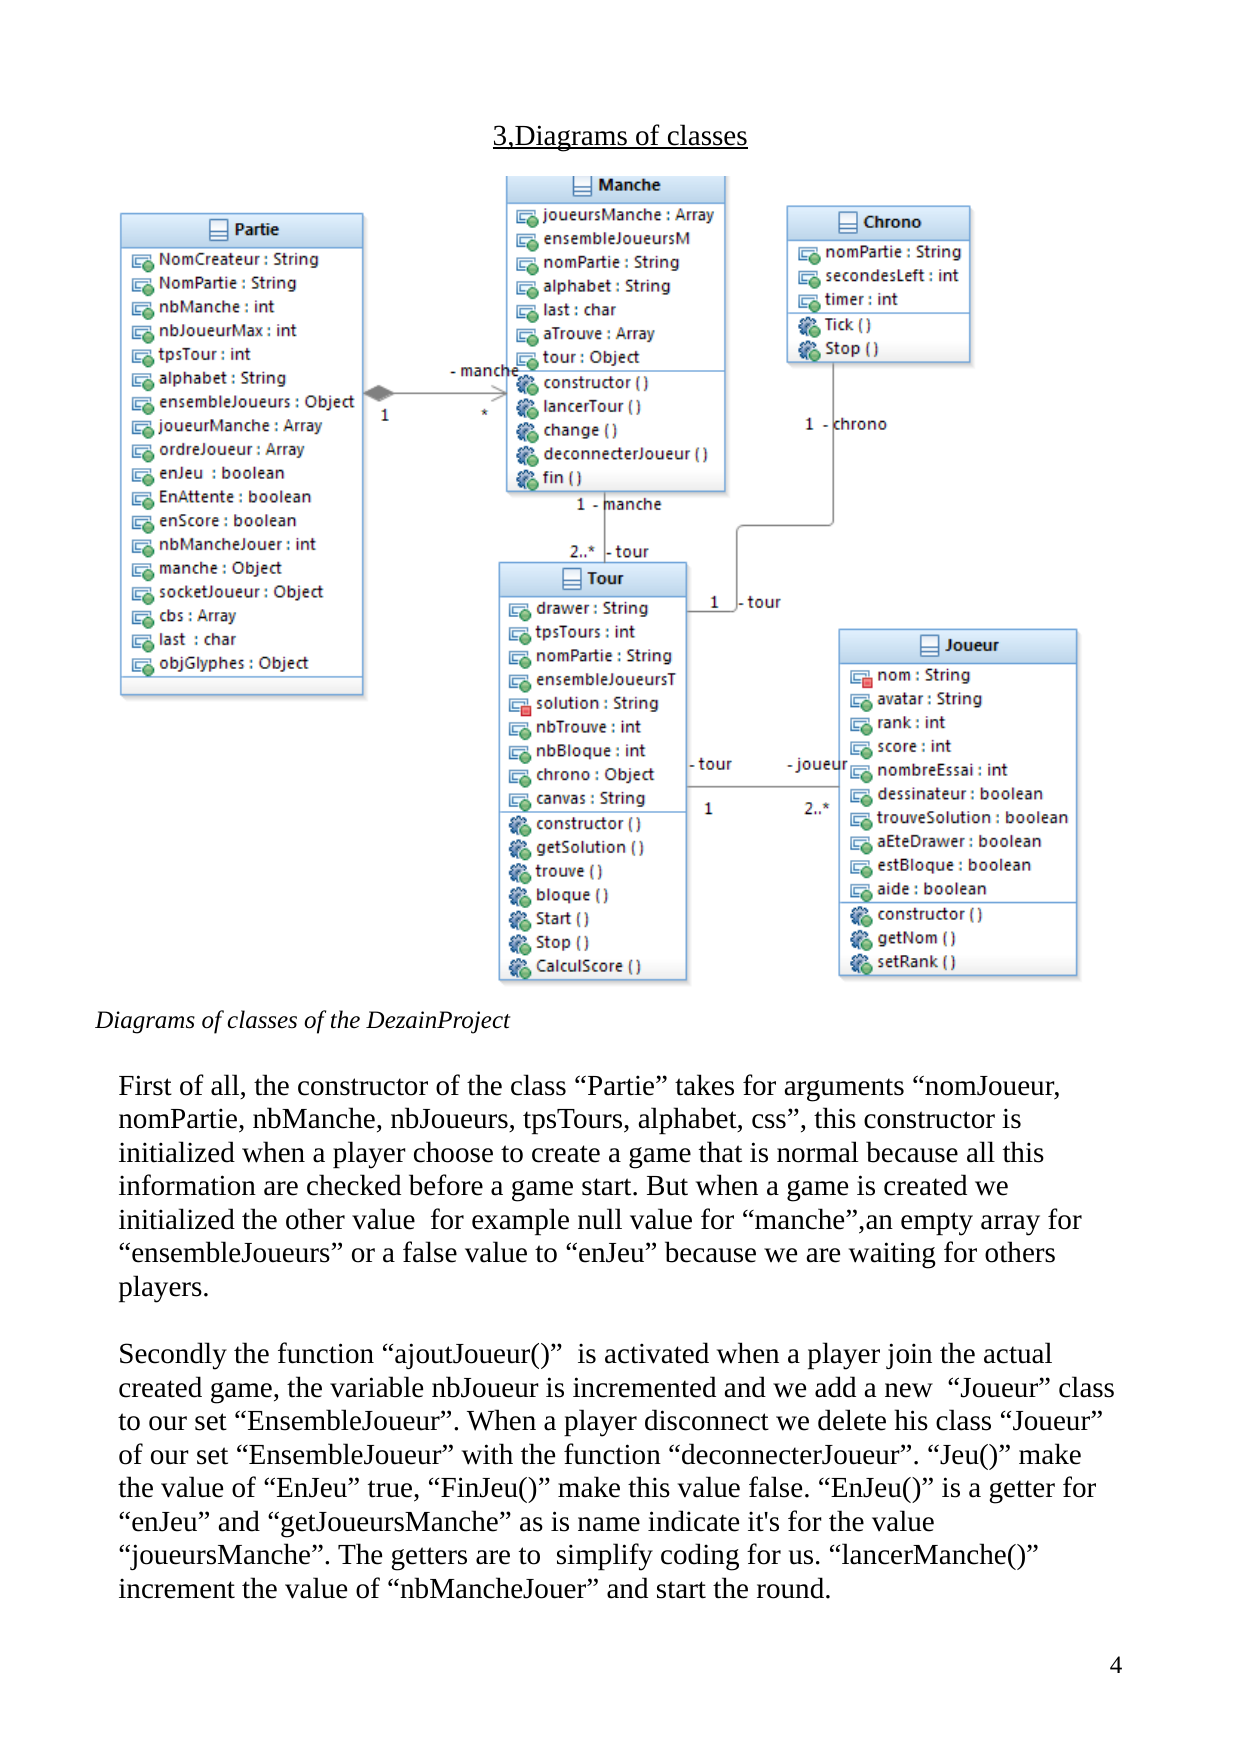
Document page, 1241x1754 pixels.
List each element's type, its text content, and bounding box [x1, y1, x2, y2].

text First of all, the constructor of the class “Partie” takes for arguments “nomJoueur, nomPartie, nbManche, nbJoueurs, tpsTours, alphabet, css”, this constructor is initialized when a player choose to create a game that is normal because all this information are checked before a game start. But when a game is created we initialized the other value for example null value for “manche”,an empty array for “ensembleJoueurs” or a false value to “enJeu” because we are waiting for others players. [118, 1068, 1122, 1303]
picture [104, 176, 1091, 1006]
text 3,Diagrams of classes [118, 118, 1122, 152]
text Secondly the function “ajoutJoueur()” is activated when a player join the actual created game, the variable nbJoueur is incremented and we add a new “Joueur” class to our set “EnsembleJoueur”. When a player disconnect we delete his class “Joueur” of our set “EnsembleJoueur” with the function “deconnecterJoueur”. “Jeu()” make the value of “EnJeu” true, “FinJeu()” make this value false. “EnJeu()” is a getter for “enJeu” and “getJoueursManche” as is name indicate it's for the value “joueursManche”. The getters are to simplify coding for us. “lancerManche()” increment the value of “nbMancheJouer” and start the round. [118, 1336, 1122, 1604]
text Diagrams of classes of the DezainProject [95, 177, 1099, 1034]
